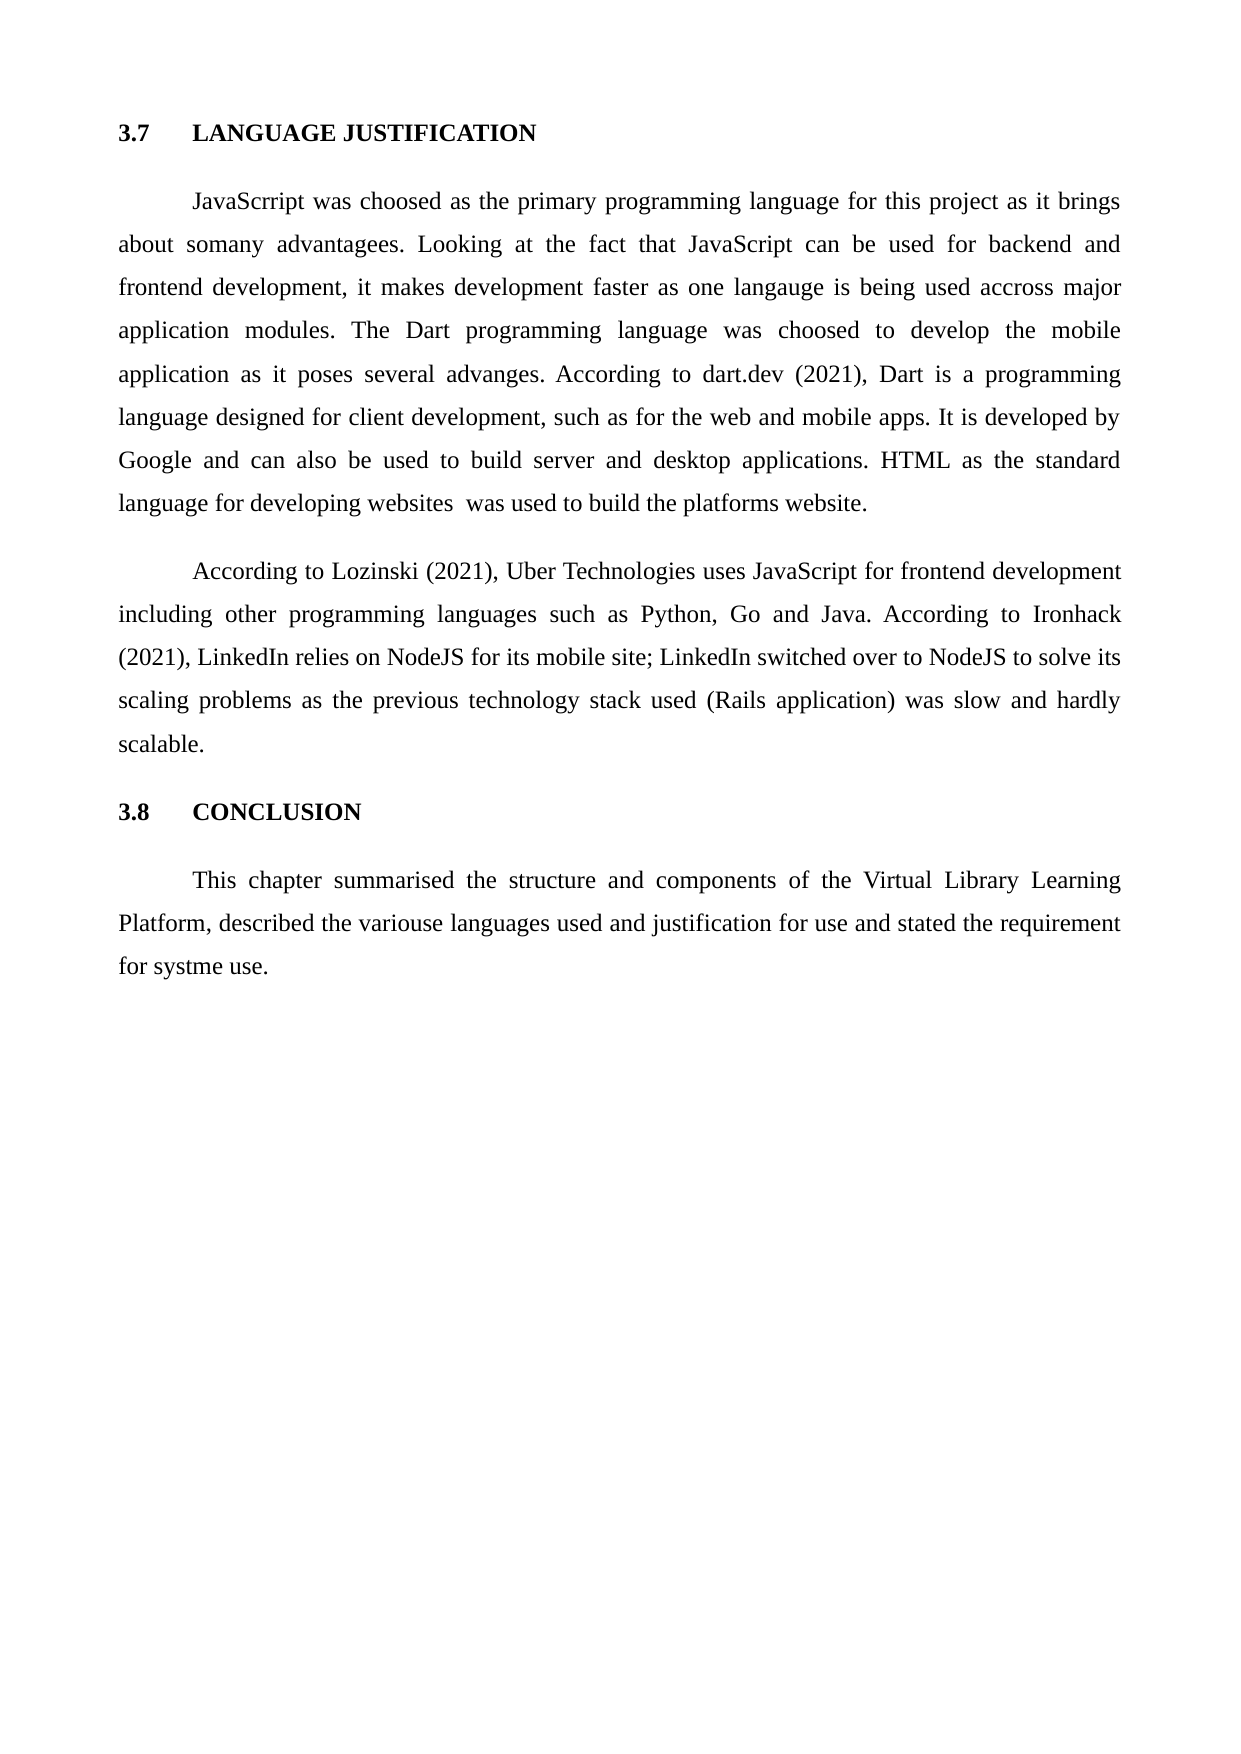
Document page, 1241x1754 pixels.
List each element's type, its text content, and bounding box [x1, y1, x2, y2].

text 3.8 CONCLUSION [118, 797, 1122, 826]
text JavaScrript was choosed as the primary programming language for this project as it brings about somany advantagees. Looking at the fact that JavaScript can be used for backend and frontend development, it makes development faster as one langauge is being used accross major application modules. The Dart programming language was choosed to develop the mobile application as it poses several advanges. According to dart.dev (2021), Dart is a programming language designed for client development, such as for the web and mobile apps. It is developed by Google and can also be used to build server and desktop applications. HTML as the standard language for developing websites was used to build the platforms website. [118, 186, 1122, 517]
text According to Lozinski (2021), Uber Technologies uses JavaScript for frontend development including other programming languages such as Python, Go and Java. According to Ironhack (2021), LinkedIn relies on NodeJS for its mobile site; LinkedIn switched over to NodeJS to solve its scaling problems as the previous technology stack used (Rails application) was slow and hardly scalable. [118, 556, 1122, 757]
text 3.7 LANGUAGE JUSTIFICATION [118, 118, 1122, 147]
text This chapter summarised the structure and components of the Virtual Library Learning Platform, described the variouse languages used and justification for use and stated the requirement for systme use. [118, 865, 1122, 980]
